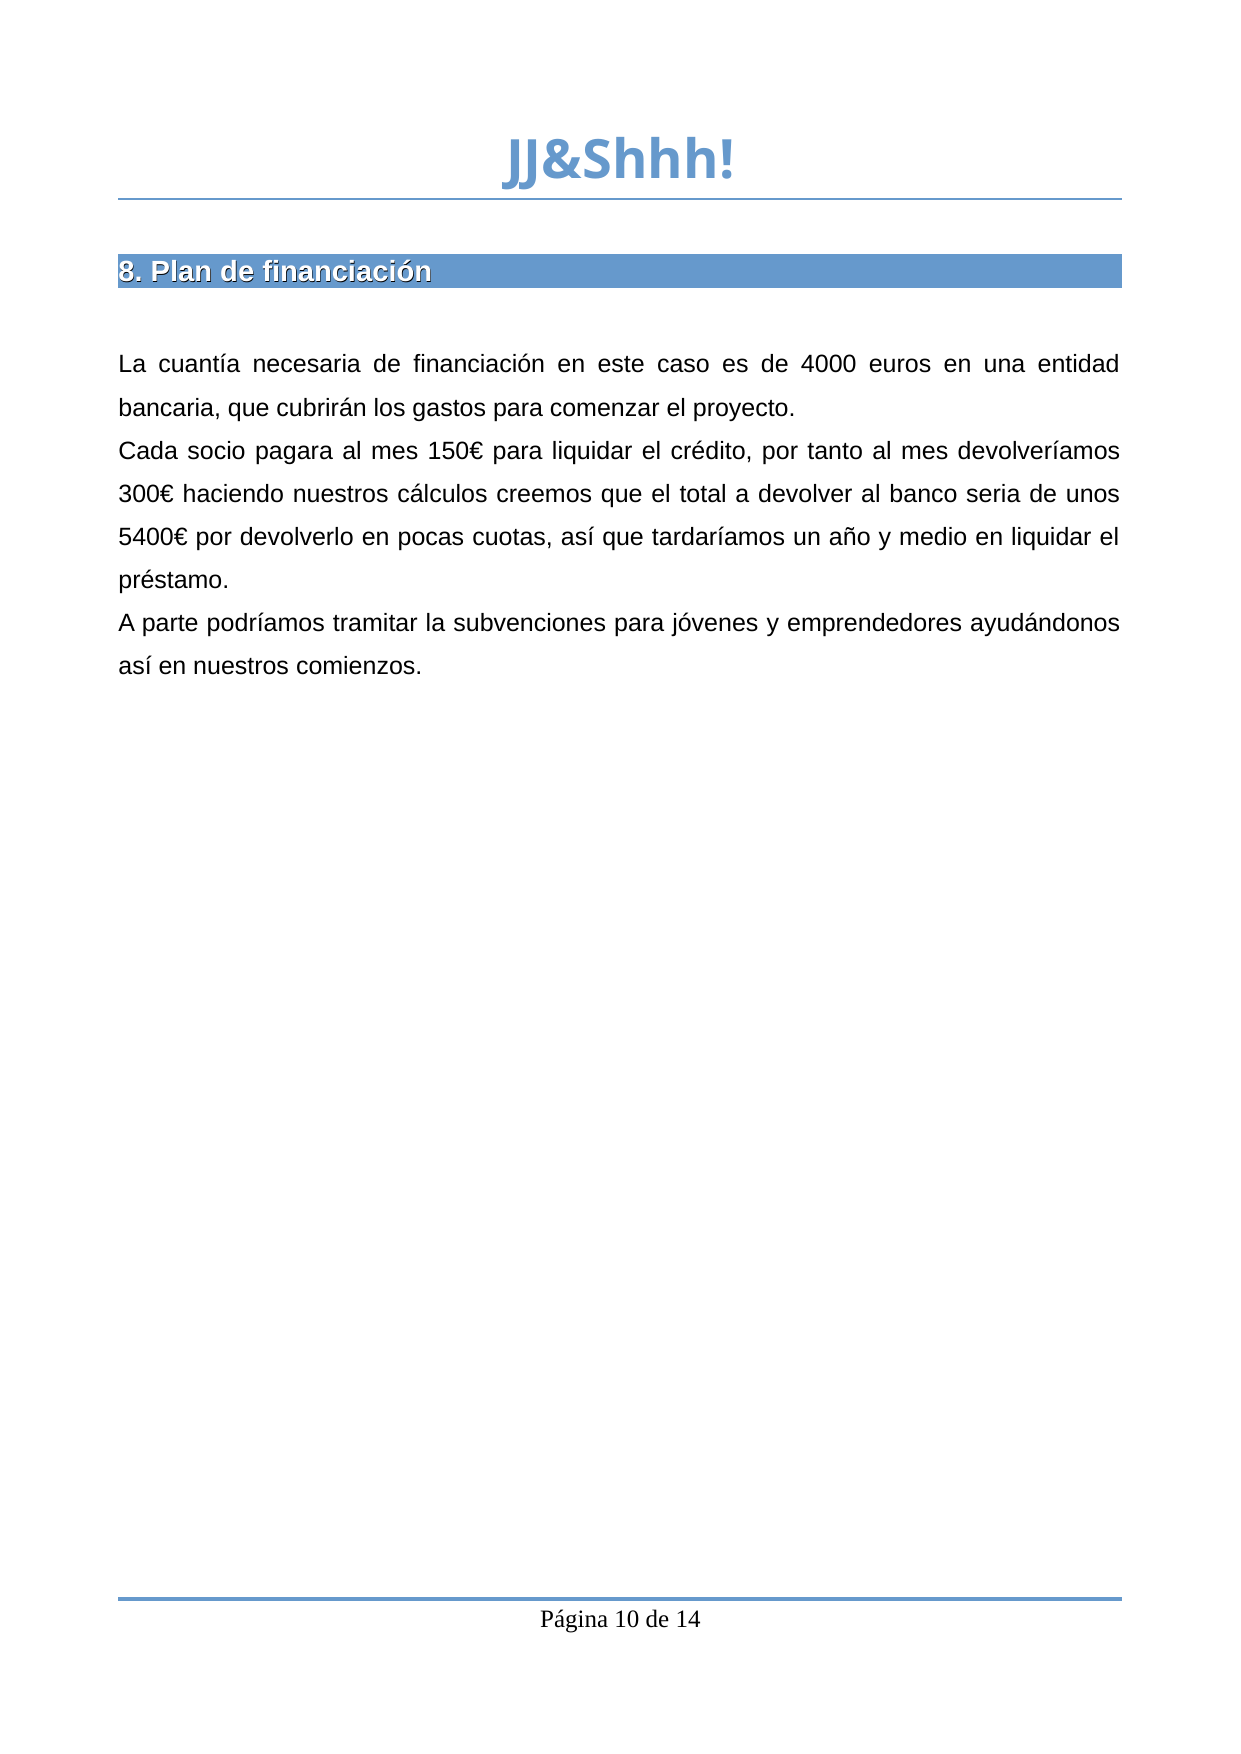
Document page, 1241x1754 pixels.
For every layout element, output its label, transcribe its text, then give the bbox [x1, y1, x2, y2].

text A parte podríamos tramitar la subvenciones para jóvenes y emprendedores ayudándonos así en nuestros comienzos. [118, 608, 1122, 680]
text Cada socio pagara al mes 150€ para liquidar el crédito, por tanto al mes devolveríamos 300€ haciendo nuestros cálculos creemos que el total a devolver al banco seria de unos 5400€ por devolverlo en pocas cuotas, así que tardaríamos un año y medio en liquidar el préstamo. [118, 436, 1122, 594]
text La cuantía necesaria de financiación en este caso es de 4000 euros en una entidad bancaria, que cubrirán los gastos para comenzar el proyecto. [118, 349, 1122, 421]
subtitle 8. Plan de financiación [118, 254, 1122, 288]
